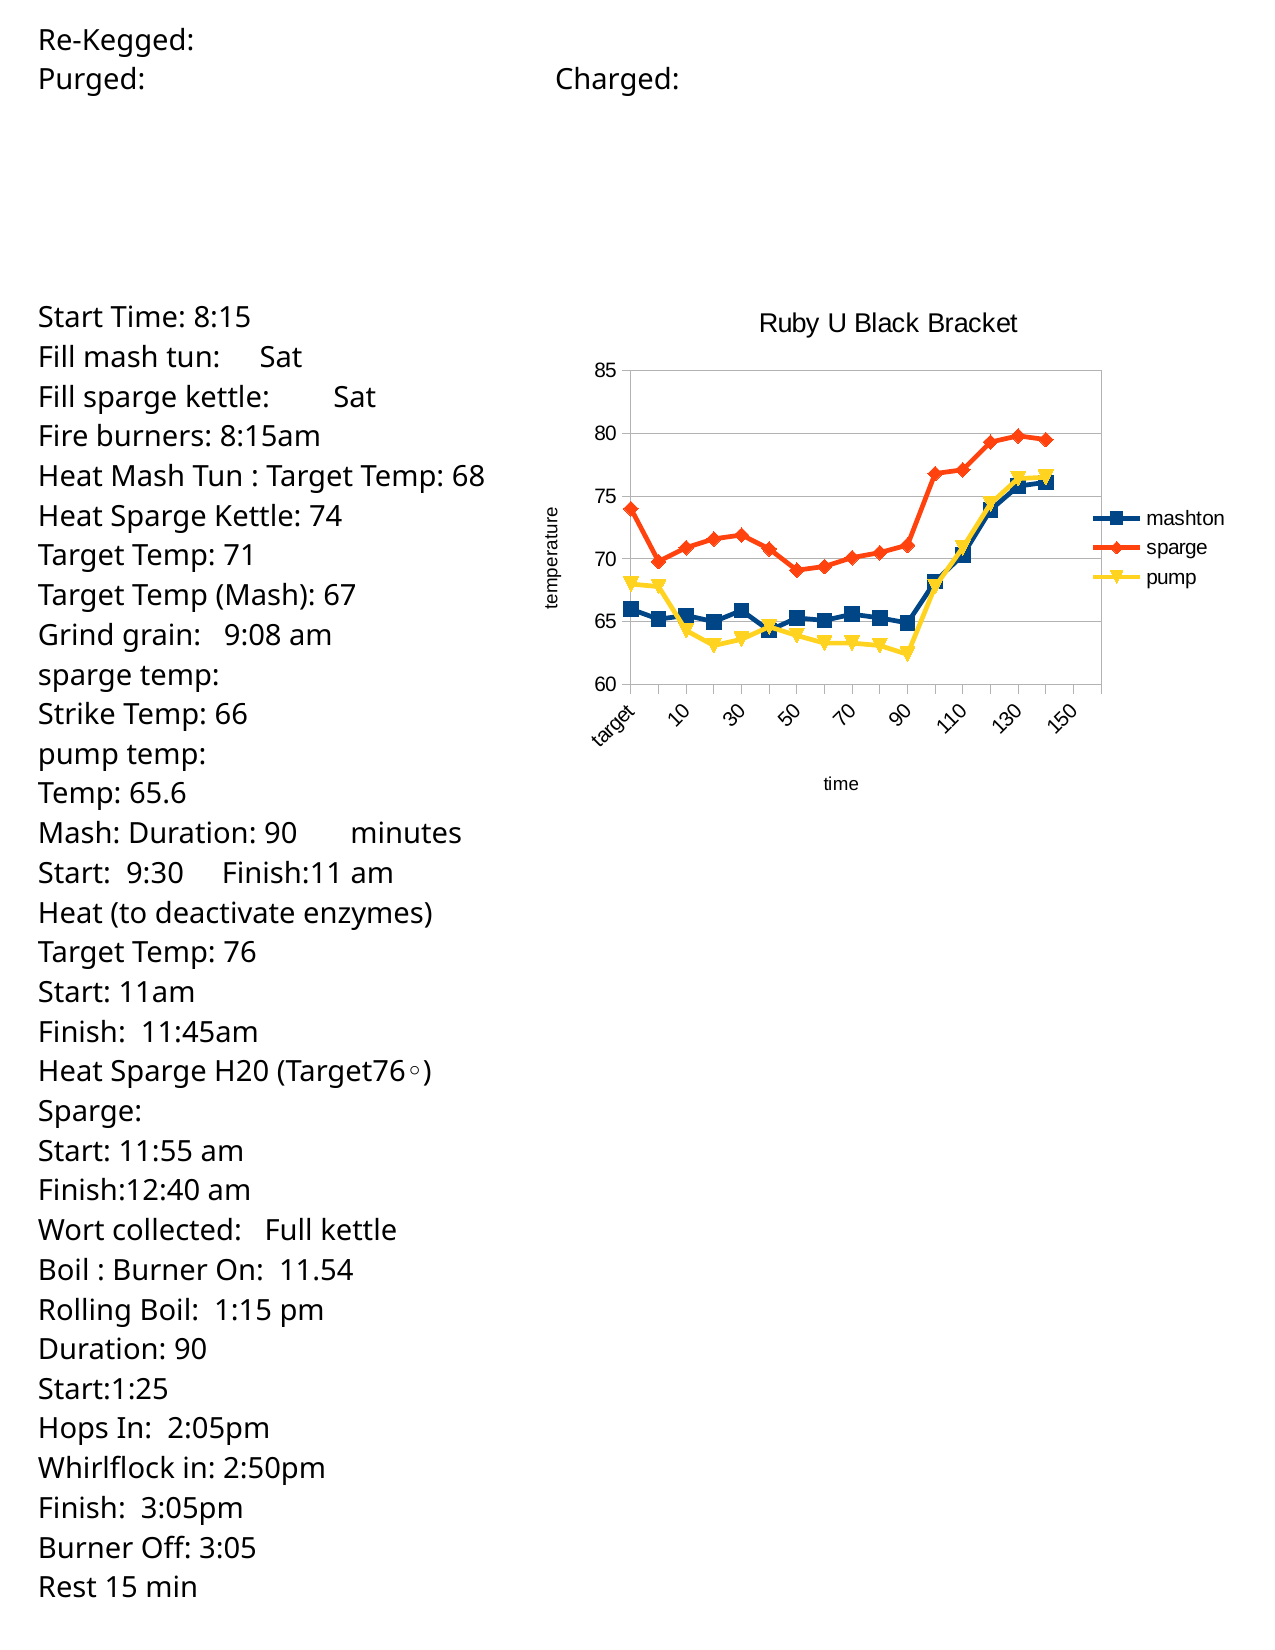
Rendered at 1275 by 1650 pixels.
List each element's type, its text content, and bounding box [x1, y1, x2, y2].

text sparge temp: [38, 654, 630, 693]
text Target Temp (Mash): 67 [631, 574, 927, 614]
text Start: 11:55 am [38, 1130, 1237, 1170]
text [1102, 455, 1237, 495]
text [925, 614, 1101, 621]
text [631, 416, 1101, 433]
text Burner Off: 3:05 [38, 1527, 1237, 1567]
text [631, 622, 895, 654]
text Start: 11am [38, 971, 1237, 1011]
text Heat Sparge Kettle: 74 [1102, 495, 1237, 535]
text [783, 622, 914, 649]
text Boil : Burner On: 11.54 [38, 1249, 1237, 1289]
text Duration: 90 [38, 1328, 1237, 1368]
text pump temp: [38, 733, 1237, 773]
text Heat Sparge Kettle: 74 [915, 497, 985, 535]
text Strike Temp: 66 [38, 693, 1237, 733]
text Start Time: 8:15 [38, 297, 1237, 336]
text Finish: 11:45am [38, 1011, 1237, 1051]
text Target Temp: 71 [631, 535, 653, 558]
text [982, 434, 1101, 455]
text Sparge: [38, 1090, 1237, 1130]
text [912, 622, 1101, 654]
text Start:1:25 [38, 1368, 1237, 1408]
text [631, 654, 1101, 684]
text Target Temp (Mash): 67 [631, 587, 672, 614]
text Target Temp: 71 [826, 559, 951, 574]
text Target Temp: 71 [648, 535, 709, 556]
text Whirlflock in: 2:50pm [38, 1447, 1237, 1487]
text Fill mash tun: Sat [38, 336, 1237, 376]
text [930, 455, 1101, 495]
text Re-Kegged: [38, 19, 1237, 58]
text Target Temp (Mash): 67 [38, 574, 630, 614]
text Target Temp: 71 [883, 535, 967, 558]
text Start: 9:30 Finish:11 am [38, 852, 1237, 892]
text Finish:12:40 am [38, 1170, 1237, 1209]
text Target Temp: 71 [631, 559, 792, 574]
text Wort collected: Full kettle [38, 1209, 1237, 1249]
text Target Temp: 71 [1102, 535, 1237, 574]
text Finish: 3:05pm [38, 1487, 1237, 1527]
text [631, 376, 1101, 416]
text Mash: Duration: 90 minutes [38, 812, 1237, 852]
text [1102, 614, 1237, 654]
text Grind grain: 9:08 am [38, 614, 630, 654]
text Heat Sparge Kettle: 74 [979, 497, 1101, 535]
text Heat (to deactivate enzymes) [38, 892, 1237, 932]
text Target Temp: 71 [971, 535, 1101, 558]
text Heat Sparge Kettle: 74 [38, 495, 630, 535]
text Purged: Charged: [38, 58, 1237, 98]
text Target Temp (Mash): 67 [1102, 574, 1237, 614]
text Heat Mash Tun : Target Temp: 68 [38, 455, 630, 495]
text Target Temp: 71 [673, 539, 775, 558]
text [1102, 376, 1237, 416]
text Hops In: 2:05pm [38, 1408, 1237, 1447]
text Fire burners: 8:15am [38, 416, 630, 455]
text Target Temp: 71 [749, 535, 908, 558]
text Target Temp: 71 [948, 559, 1101, 574]
text Target Temp: 71 [38, 535, 630, 574]
text [1102, 654, 1237, 693]
text Fill sparge kettle: Sat [38, 376, 630, 416]
text [631, 434, 990, 455]
text [1102, 416, 1237, 455]
text Temp: 65.6 [38, 773, 1237, 812]
text [631, 455, 973, 495]
text Rolling Boil: 1:15 pm [38, 1289, 1237, 1328]
text Target Temp: 76 [38, 932, 1237, 971]
text Target Temp (Mash): 67 [927, 574, 1101, 614]
text Rest 15 min [38, 1567, 1237, 1606]
text Heat Sparge Kettle: 74 [631, 497, 923, 535]
text Heat Sparge H20 (Target76◦) [38, 1051, 1237, 1090]
